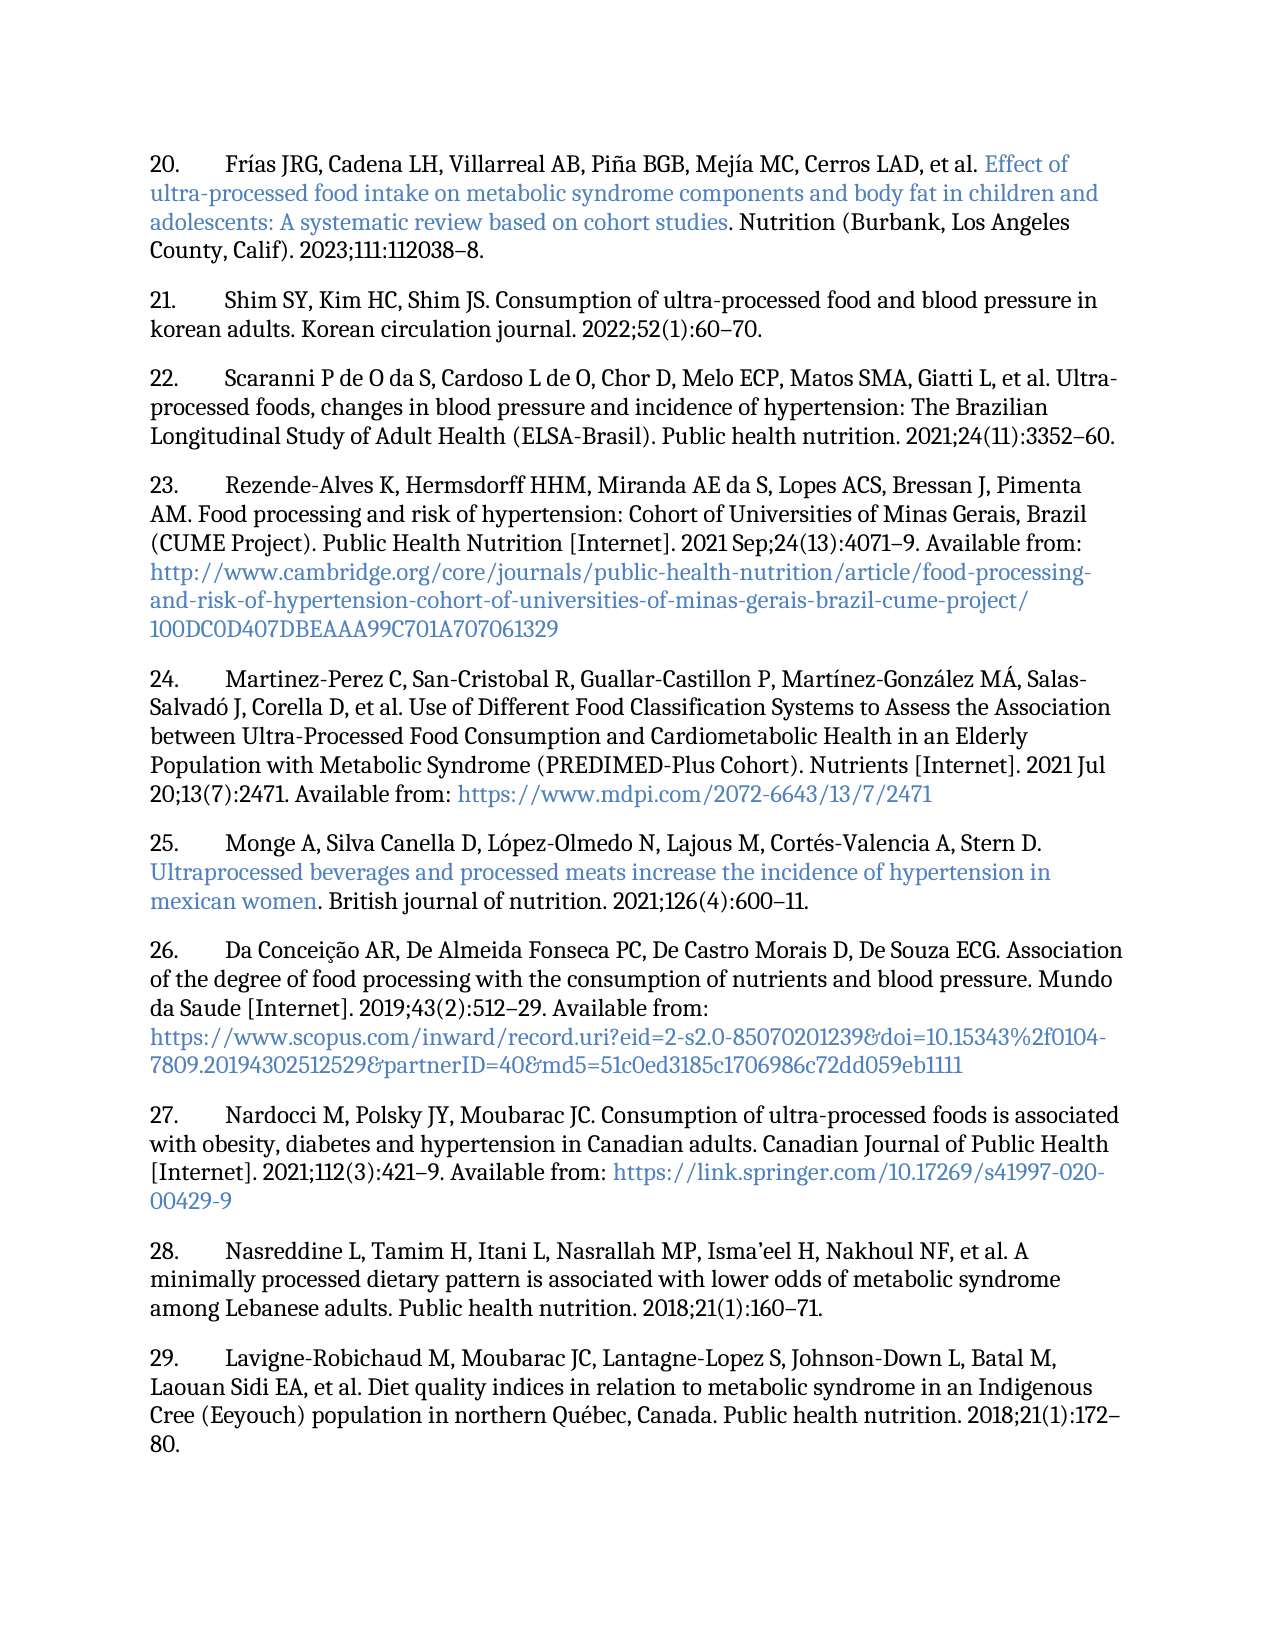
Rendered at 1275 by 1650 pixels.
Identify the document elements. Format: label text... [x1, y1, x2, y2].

text 28. Nasreddine L, Tamim H, Itani L, Nasrallah MP, Isma’eel H, Nakhoul NF, et al. A minimally processed dietary pattern is associated with lower odds of metabolic syndrome among Lebanese adults. Public health nutrition. 2018;21(1):160–71. [150, 1237, 1125, 1323]
text 27. Nardocci M, Polsky JY, Moubarac JC. Consumption of ultra-processed foods is associated with obesity, diabetes and hypertension in Canadian adults. Canadian Journal of Public Health [Internet]. 2021;112(3):421–9. Available from: https://link.springer.com/10.17269/s41997-020-00429-9 [150, 1101, 1125, 1216]
text 25. Monge A, Silva Canella D, López-Olmedo N, Lajous M, Cortés-Valencia A, Stern D. Ultraprocessed beverages and processed meats increase the incidence of hypertension in mexican women. British journal of nutrition. 2021;126(4):600–11. [150, 829, 1125, 915]
text 22. Scaranni P de O da S, Cardoso L de O, Chor D, Melo ECP, Matos SMA, Giatti L, et al. Ultra-processed foods, changes in blood pressure and incidence of hypertension: The Brazilian Longitudinal Study of Adult Health (ELSA-Brasil). Public health nutrition. 2021;24(11):3352–60. [150, 364, 1125, 450]
text 20. Frías JRG, Cadena LH, Villarreal AB, Piña BGB, Mejía MC, Cerros LAD, et al. Effect of ultra-processed food intake on metabolic syndrome components and body fat in children and adolescents: A systematic review based on cohort studies. Nutrition (Burbank, Los Angeles County, Calif). 2023;111:112038–8. [150, 150, 1125, 265]
text 24. Martinez-Perez C, San-Cristobal R, Guallar-Castillon P, Martínez-González MÁ, Salas-Salvadó J, Corella D, et al. Use of Different Food Classification Systems to Assess the Association between Ultra-Processed Food Consumption and Cardiometabolic Health in an Elderly Population with Metabolic Syndrome (PREDIMED-Plus Cohort). Nutrients [Internet]. 2021 Jul 20;13(7):2471. Available from: https://www.mdpi.com/2072-6643/13/7/2471 [150, 664, 1125, 808]
text 23. Rezende-Alves K, Hermsdorff HHM, Miranda AE da S, Lopes ACS, Bressan J, Pimenta AM. Food processing and risk of hypertension: Cohort of Universities of Minas Gerais, Brazil (CUME Project). Public Health Nutrition [Internet]. 2021 Sep;24(13):4071–9. Available from: http://www.cambridge.org/core/journals/public-health-nutrition/article/food-processing-and-risk-of-hypertension-cohort-of-universities-of-minas-gerais-brazil-cume-project/100DC0D407DBEAAA99C701A707061329 [150, 471, 1125, 644]
text 26. Da Conceição AR, De Almeida Fonseca PC, De Castro Morais D, De Souza ECG. Association of the degree of food processing with the consumption of nutrients and blood pressure. Mundo da Saude [Internet]. 2019;43(2):512–29. Available from: https://www.scopus.com/inward/record.uri?eid=2-s2.0-85070201239&doi=10.15343%2f0104-7809.20194302512529&partnerID=40&md5=51c0ed3185c1706986c72dd059eb1111 [150, 936, 1125, 1080]
text 29. Lavigne-Robichaud M, Moubarac JC, Lantagne-Lopez S, Johnson-Down L, Batal M, Laouan Sidi EA, et al. Diet quality indices in relation to metabolic syndrome in an Indigenous Cree (Eeyouch) population in northern Québec, Canada. Public health nutrition. 2018;21(1):172–80. [150, 1344, 1125, 1459]
text 21. Shim SY, Kim HC, Shim JS. Consumption of ultra-processed food and blood pressure in korean adults. Korean circulation journal. 2022;52(1):60–70. [150, 286, 1125, 343]
